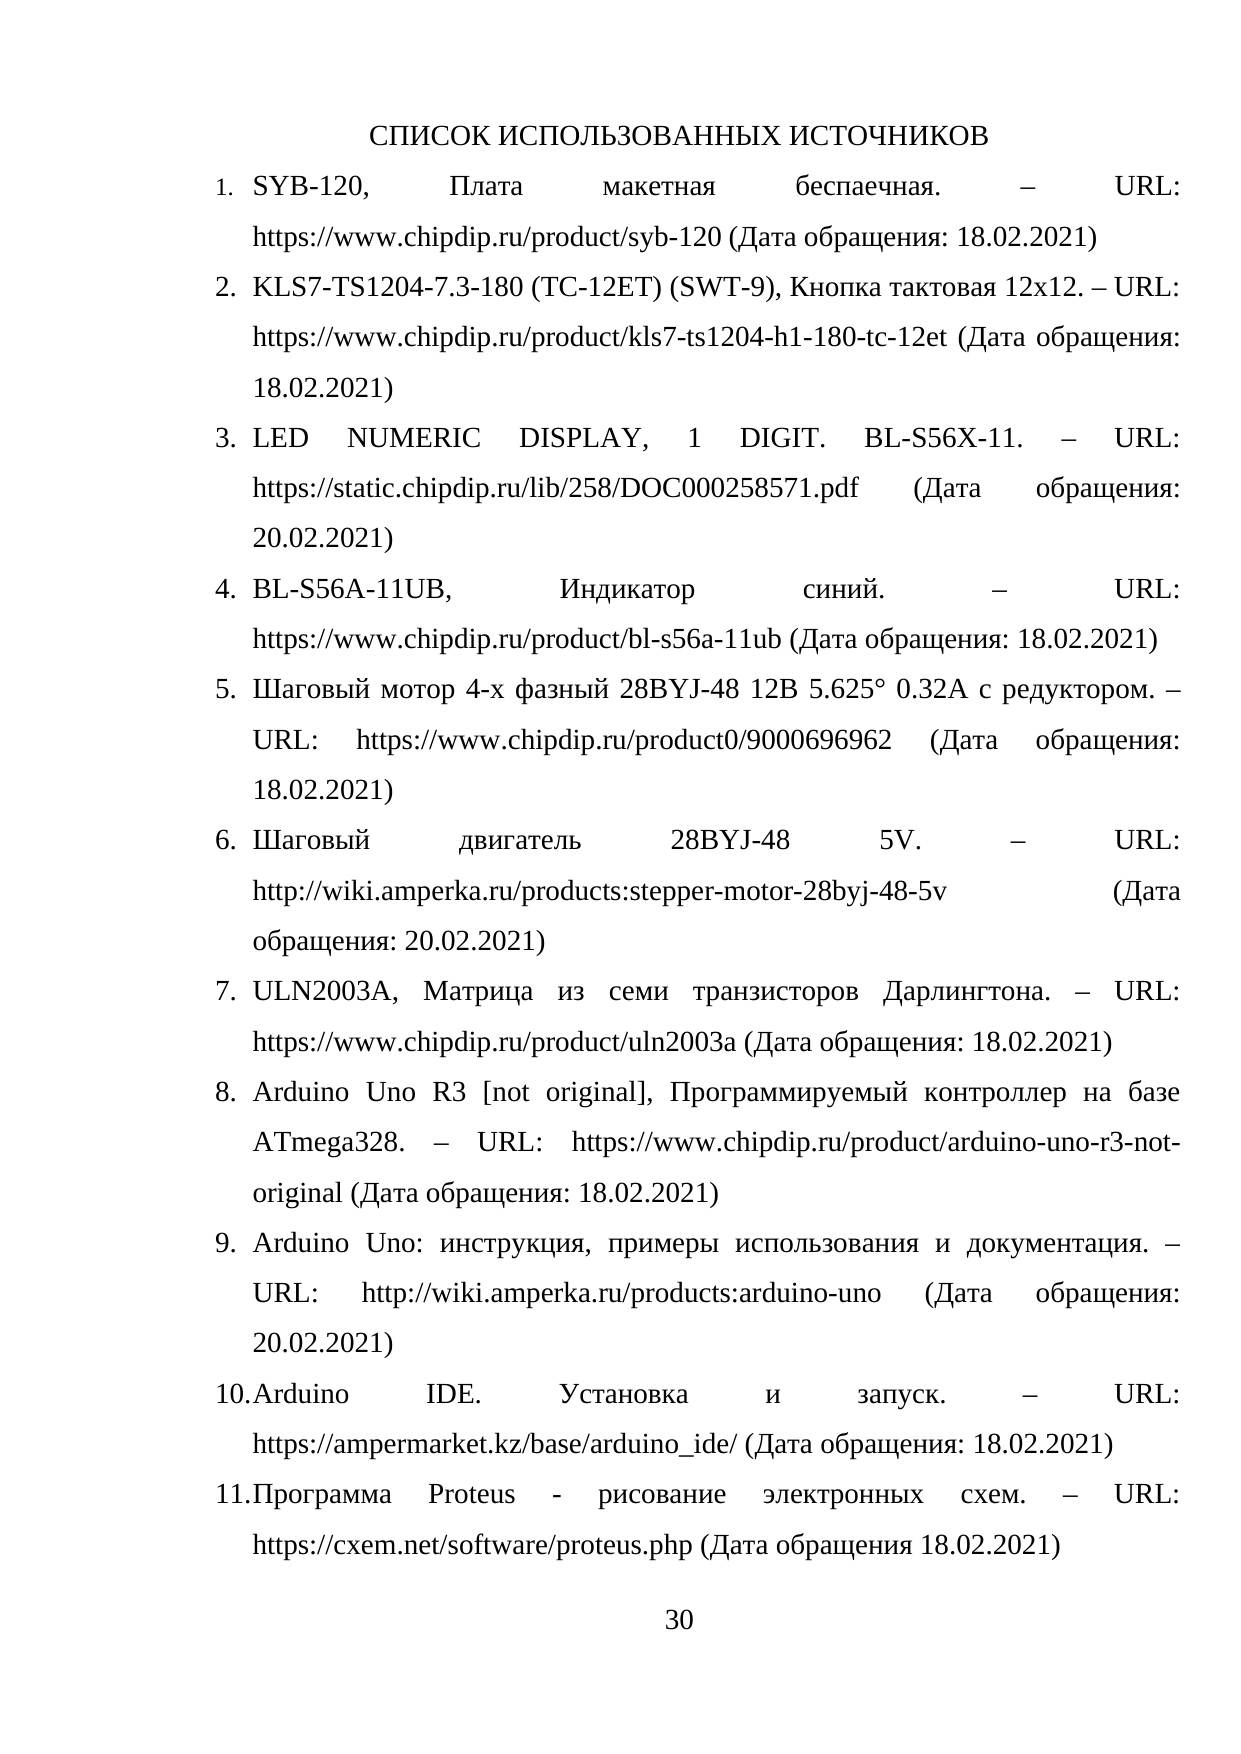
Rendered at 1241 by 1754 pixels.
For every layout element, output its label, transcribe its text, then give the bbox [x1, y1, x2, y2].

subtitle СПИСОК ИСПОЛЬЗОВАННЫХ ИСТОЧНИКОВ [177, 118, 1181, 152]
list Arduino IDE. Установка и запуск. – URL: https://ampermarket.kz/base/arduino_ide/ (Дата обращения: 18.02.2021) [215, 1376, 1181, 1460]
list KLS7-TS1204-7.3-180 (TC-12ET) (SWT-9), Кнопка тактовая 12х12. – URL: https://www.chipdip.ru/product/kls7-ts1204-h1-180-tc-12et (Дата обращения: 18.02.2021) [215, 269, 1181, 403]
list Программа Proteus - рисование электронных схем. – URL: https://cxem.net/software/proteus.php (Дата обращения 18.02.2021) [215, 1477, 1181, 1560]
list BL-S56A-11UB, Индикатор синий. – URL: https://www.chipdip.ru/product/bl-s56a-11ub (Дата обращения: 18.02.2021) [215, 571, 1181, 655]
list SYB-120, Плата макетная беспаечная. – URL: https://www.chipdip.ru/product/syb-120 (Дата обращения: 18.02.2021) [215, 168, 1181, 252]
list ULN2003A, Матрица из семи транзисторов Дарлингтона. – URL: https://www.chipdip.ru/product/uln2003a (Дата обращения: 18.02.2021) [215, 973, 1181, 1057]
list Arduino Uno: инструкция, примеры использования и документация. – URL: http://wiki.amperka.ru/products:arduino-uno (Дата обращения: 20.02.2021) [215, 1225, 1181, 1359]
list Шаговый мотор 4-х фазный 28BYJ-48 12В 5.625° 0.32A с редуктором. – URL: https://www.chipdip.ru/product0/9000696962 (Дата обращения: 18.02.2021) [215, 672, 1181, 806]
list Arduino Uno R3 [not original], Программируемый контроллер на базе ATmega328. – URL: https://www.chipdip.ru/product/arduino-uno-r3-not-original (Дата обращения: 18.02.2021) [215, 1074, 1181, 1208]
list Шаговый двигатель 28BYJ-48 5V. – URL: http://wiki.amperka.ru/products:stepper-motor-28byj-48-5v (Дата обращения: 20.02.2021) [215, 822, 1181, 957]
list LED NUMERIC DISPLAY, 1 DIGIT. BL-S56X-11. – URL: https://static.chipdip.ru/lib/258/DOC000258571.pdf (Дата обращения: 20.02.2021) [215, 420, 1181, 554]
